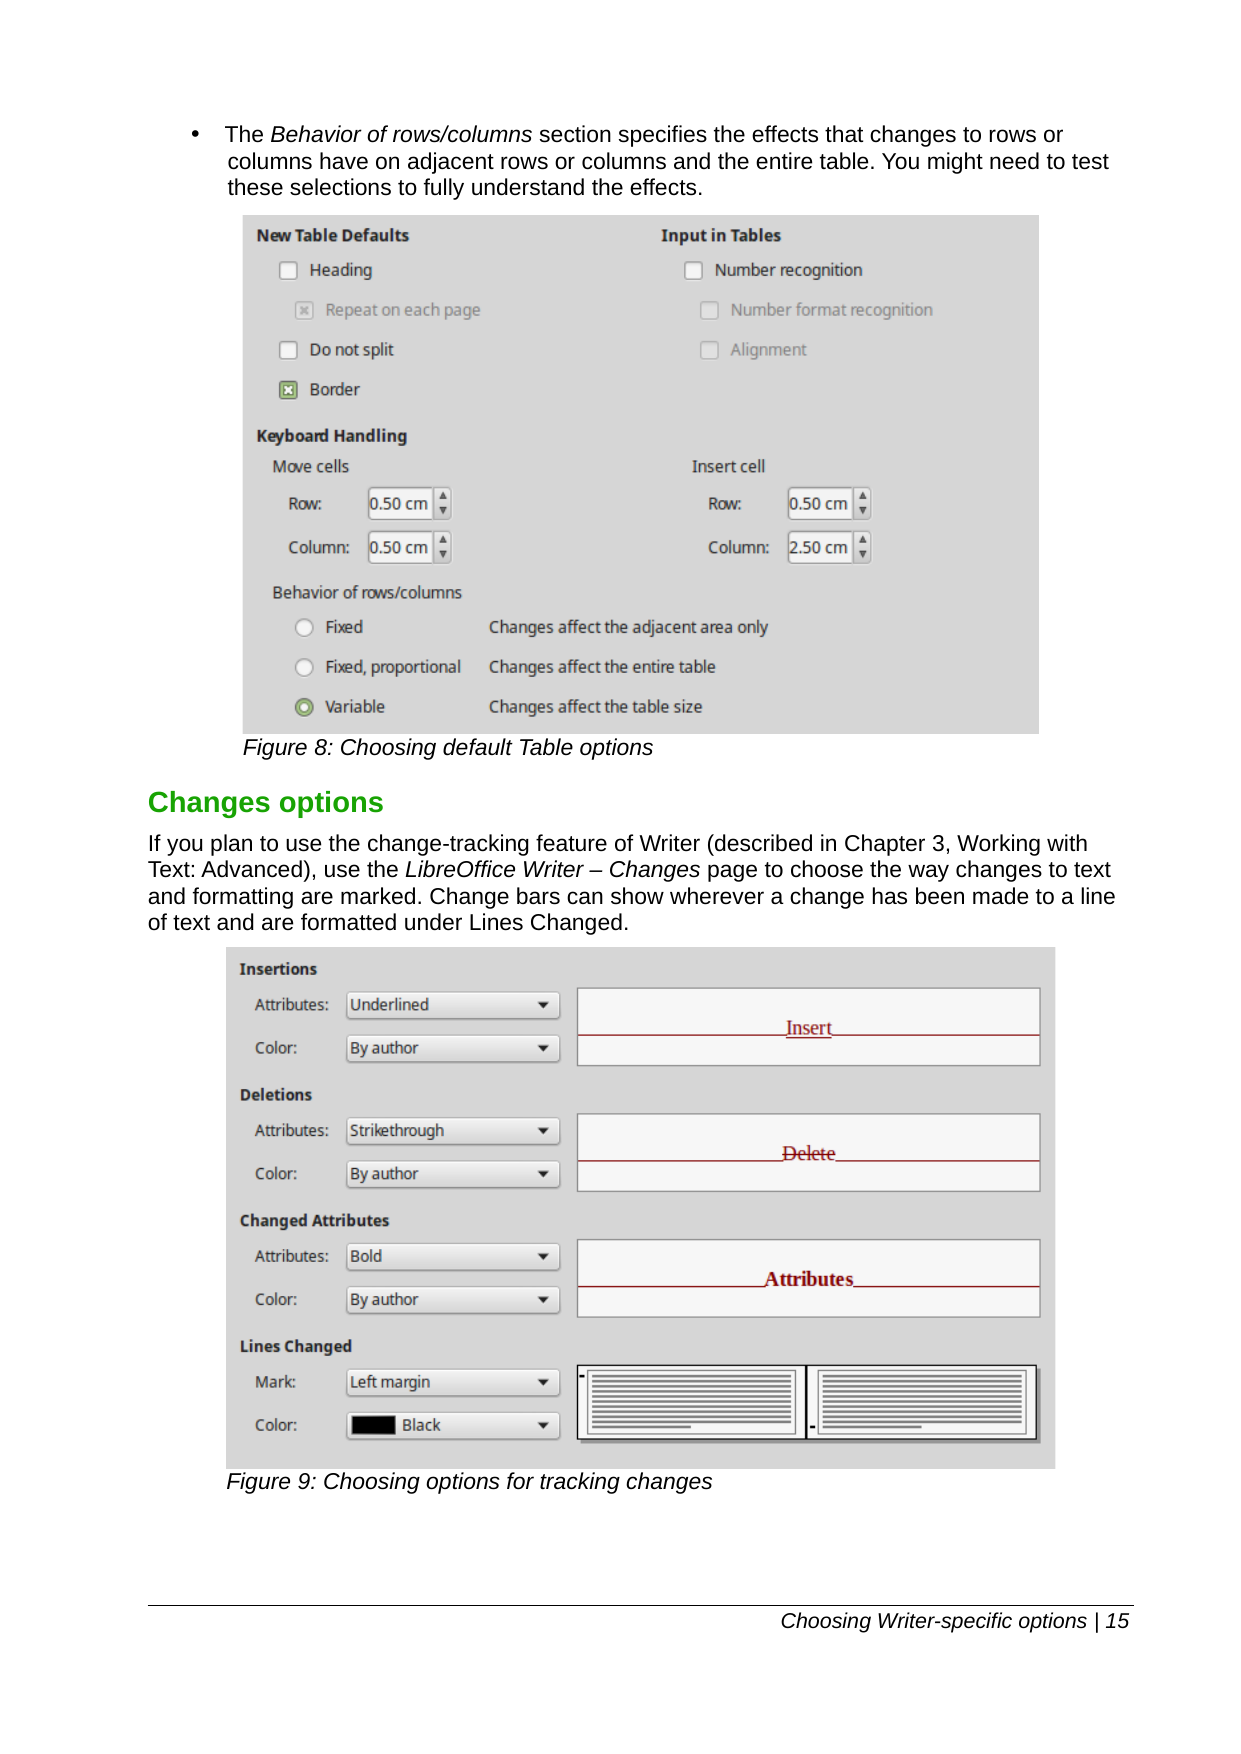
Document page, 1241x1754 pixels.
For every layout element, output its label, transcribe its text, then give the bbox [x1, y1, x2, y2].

subtitle Changes options [148, 784, 1134, 818]
text Figure 8: Choosing default Table options [243, 734, 1039, 760]
picture [226, 947, 1056, 1469]
list The Behavior of rows/columns section specifies the effects that changes to rows or columns have on adjacent rows or columns and the entire table. You might need to test these selections to fully understand the effects. [185, 118, 1134, 203]
text If you plan to use the change-tracking feature of Writer (described in Chapter 3, Working with Text: Advanced), use the LibreOffice Writer – Changes page to choose the way changes to text and formatting are marked. Change bars can show wherever a change has been made to a line of text and are formatted under Lines Changed. [148, 830, 1134, 935]
picture [242, 215, 1039, 734]
text Figure 9: Choosing options for tracking changes [226, 1469, 1056, 1495]
